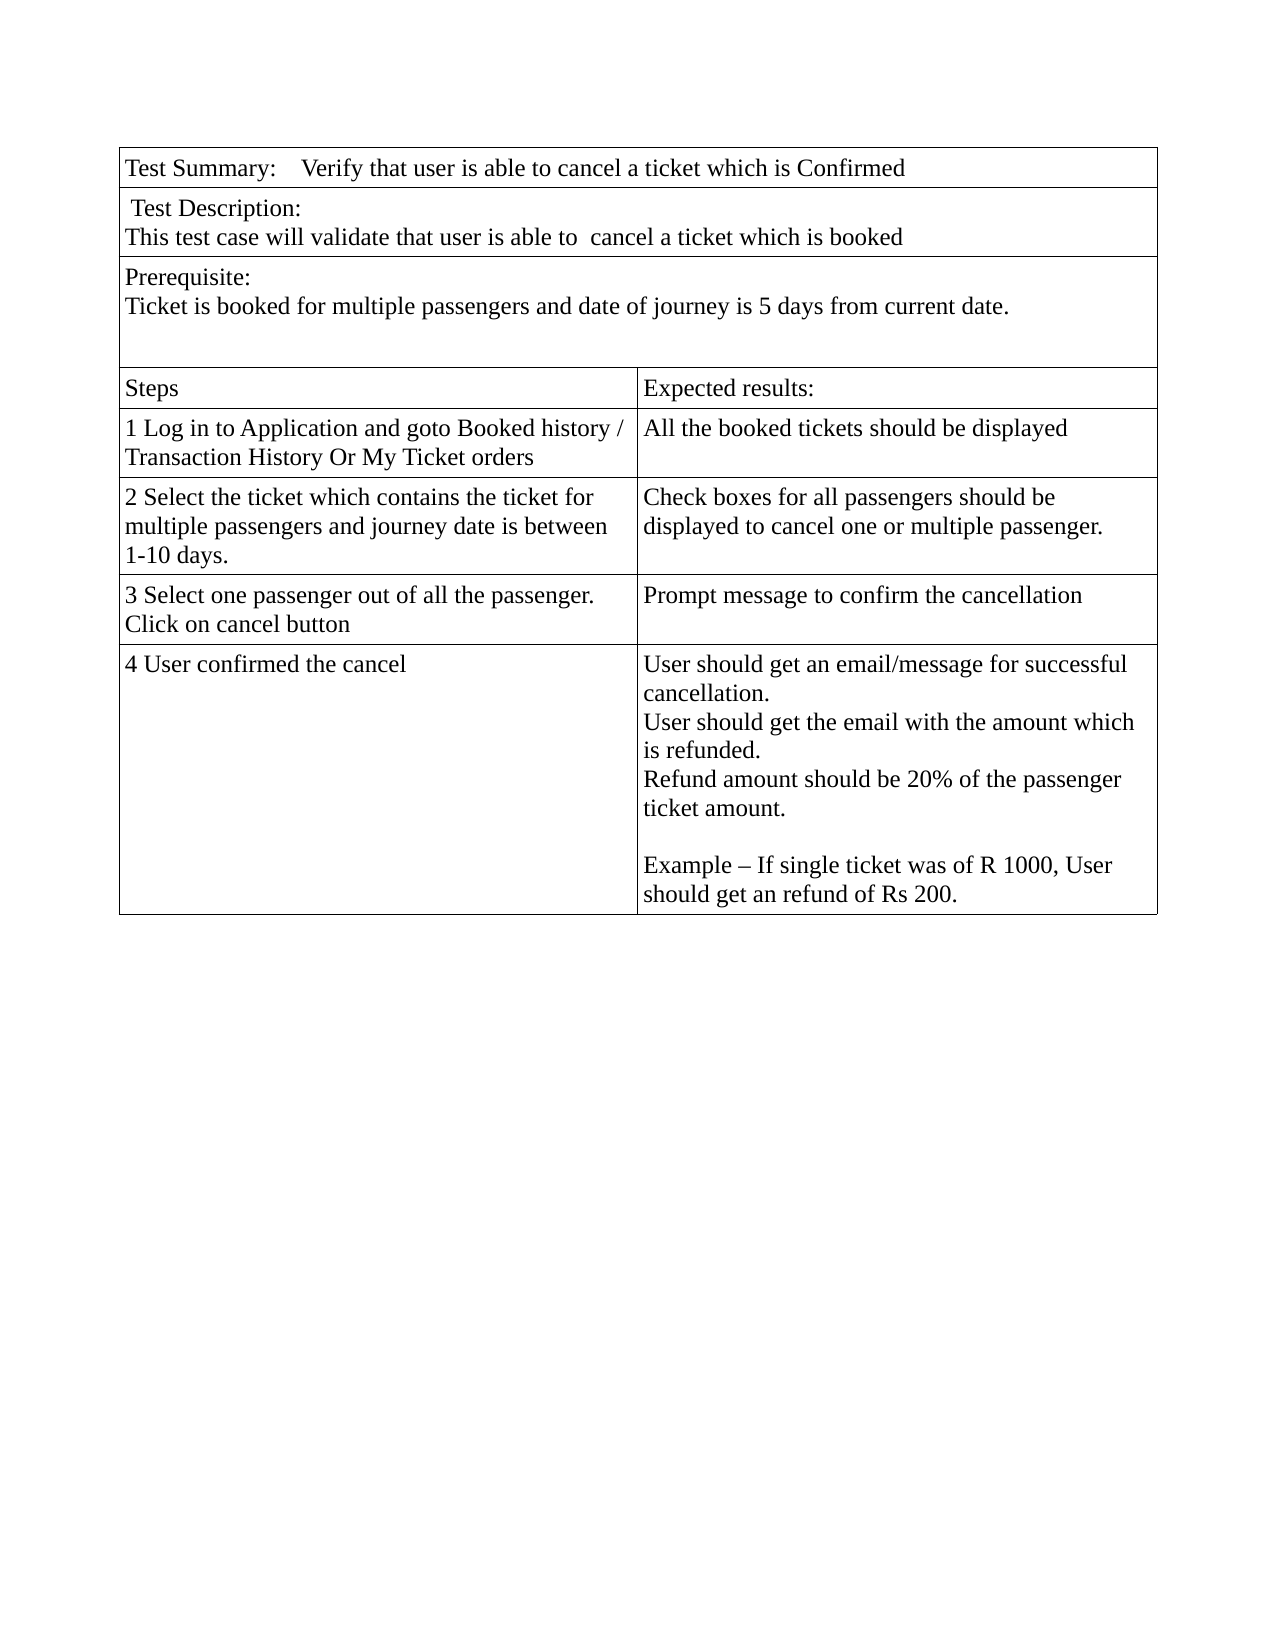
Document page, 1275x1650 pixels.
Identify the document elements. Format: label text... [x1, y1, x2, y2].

table_cell 3 Select one passenger out of all the passenger. Click on cancel button [120, 575, 637, 643]
table_cell Steps [120, 368, 637, 407]
table_cell 4 User confirmed the cancel [120, 645, 637, 914]
table_cell Expected results: [638, 368, 1157, 407]
table_cell User should get an email/message for successful cancellation. User should get the email with the amount which is refunded. Refund amount should be 20% of the passenger ticket amount. Example – If single ticket was of R 1000, User should get an refund of Rs 200. [638, 645, 1157, 914]
table_cell Prerequisite: Ticket is booked for multiple passengers and date of journey is 5 days from current date. [120, 257, 1157, 367]
table_cell Prompt message to confirm the cancellation [638, 575, 1157, 643]
table_cell Check boxes for all passengers should be displayed to cancel one or multiple passenger. [638, 478, 1157, 574]
table_cell All the booked tickets should be displayed [638, 409, 1157, 477]
table_header Test Summary: Verify that user is able to cancel a ticket which is Confirmed [120, 148, 1157, 187]
table_cell Test Description: This test case will validate that user is able to cancel a ticket which is booked [120, 188, 1157, 256]
table_cell 2 Select the ticket which contains the ticket for multiple passengers and journey date is between 1-10 days. [120, 478, 637, 574]
table_cell 1 Log in to Application and goto Booked history / Transaction History Or My Ticket orders [120, 409, 637, 477]
